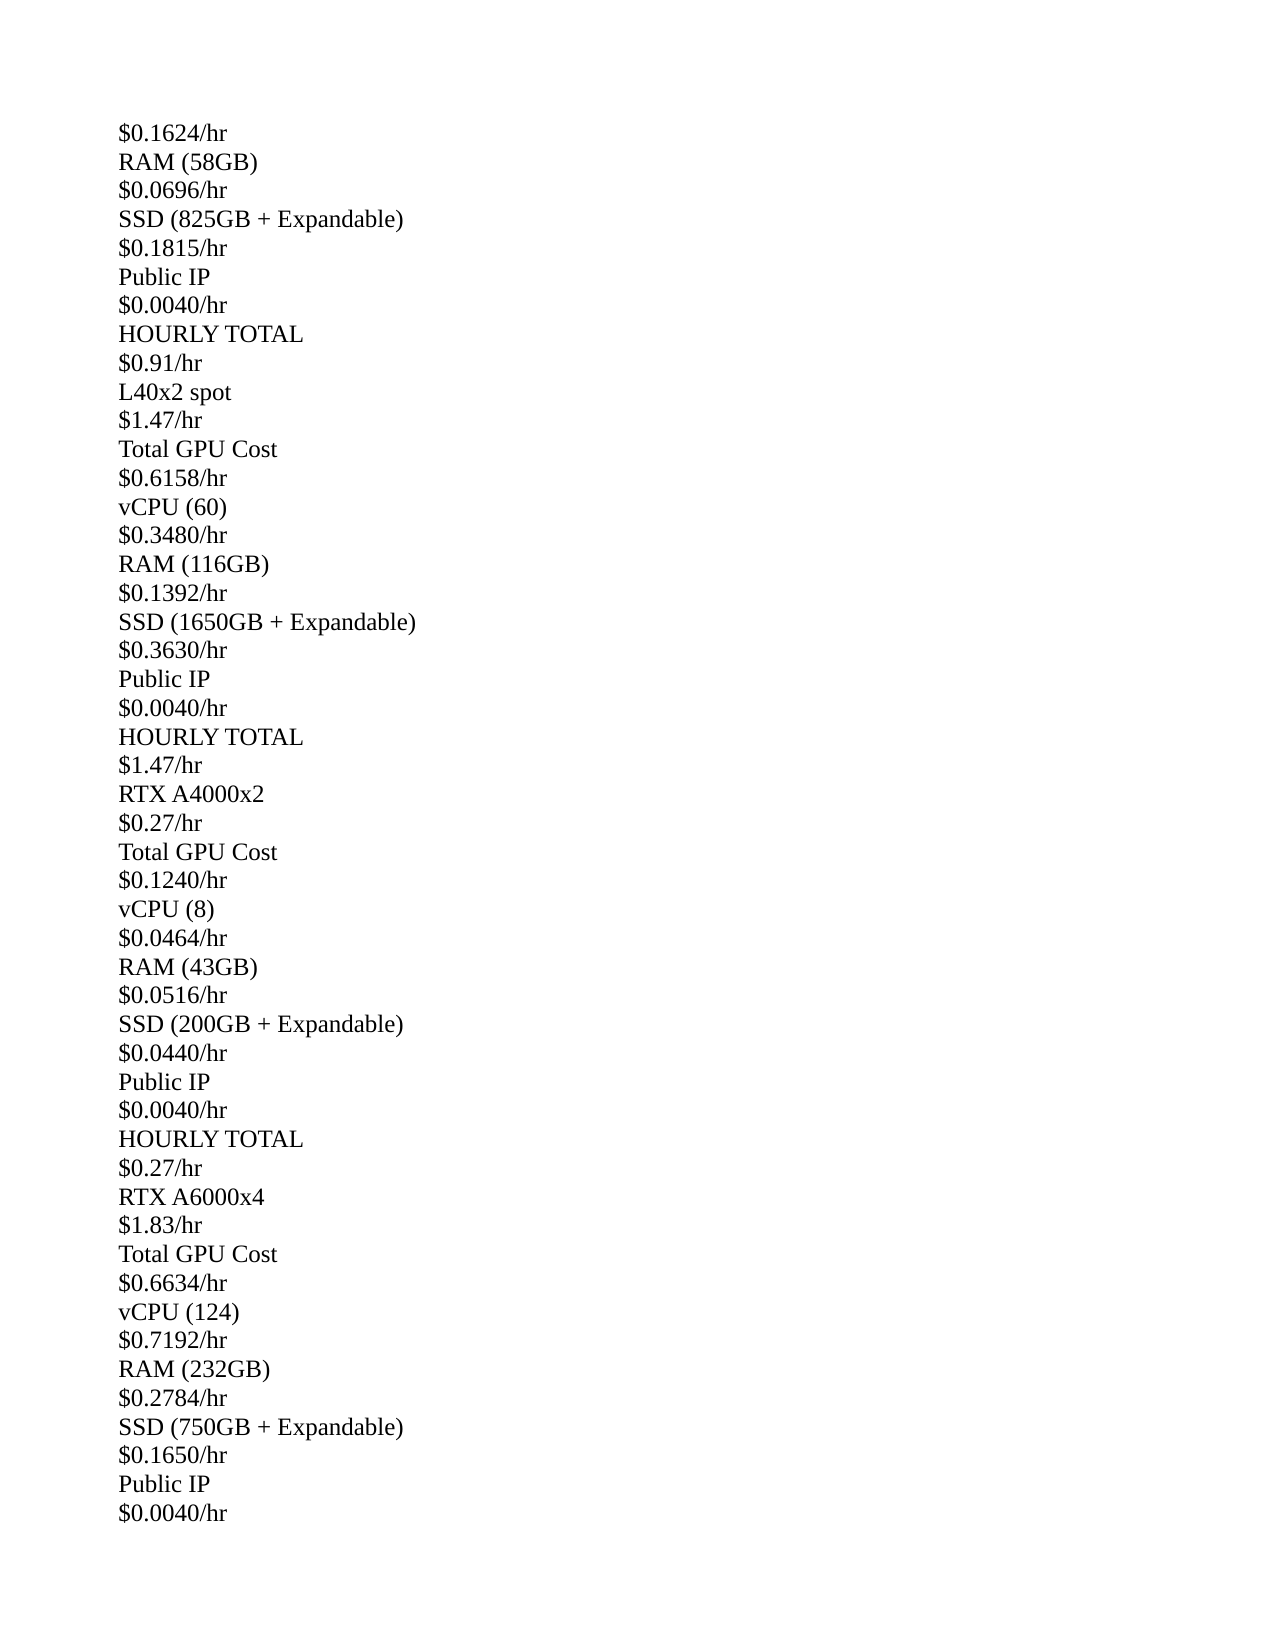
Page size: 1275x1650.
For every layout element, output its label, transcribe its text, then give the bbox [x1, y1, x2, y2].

text $0.27/hr [118, 1153, 1157, 1182]
text RAM (58GB) [118, 147, 1157, 176]
text vCPU (60) [118, 492, 1157, 521]
text RAM (116GB) [118, 549, 1157, 578]
text $0.1392/hr [118, 578, 1157, 607]
text $0.1624/hr [118, 118, 1157, 147]
text $0.0040/hr [118, 291, 1157, 319]
text Public IP [118, 1067, 1157, 1096]
text HOURLY TOTAL [118, 319, 1157, 348]
text RAM (232GB) [118, 1354, 1157, 1383]
text $0.3480/hr [118, 521, 1157, 549]
text SSD (825GB + Expandable) [118, 204, 1157, 233]
text RTX A4000x2 [118, 779, 1157, 808]
text $0.27/hr [118, 808, 1157, 837]
text Total GPU Cost [118, 1239, 1157, 1268]
text Public IP [118, 1469, 1157, 1498]
text $0.3630/hr [118, 636, 1157, 664]
text Total GPU Cost [118, 837, 1157, 866]
text $0.1240/hr [118, 866, 1157, 894]
text $0.2784/hr [118, 1383, 1157, 1412]
text $0.1650/hr [118, 1441, 1157, 1469]
text Public IP [118, 262, 1157, 291]
text SSD (750GB + Expandable) [118, 1412, 1157, 1441]
text L40x2 spot [118, 377, 1157, 406]
text Public IP [118, 664, 1157, 693]
text $0.6158/hr [118, 463, 1157, 492]
text $0.7192/hr [118, 1326, 1157, 1354]
text Total GPU Cost [118, 434, 1157, 463]
text SSD (200GB + Expandable) [118, 1009, 1157, 1038]
text $0.0696/hr [118, 176, 1157, 204]
text $1.83/hr [118, 1211, 1157, 1239]
text vCPU (124) [118, 1297, 1157, 1326]
text HOURLY TOTAL [118, 722, 1157, 751]
text $1.47/hr [118, 751, 1157, 779]
text $0.0516/hr [118, 981, 1157, 1009]
text $0.0040/hr [118, 693, 1157, 722]
text RAM (43GB) [118, 952, 1157, 981]
text $0.0040/hr [118, 1096, 1157, 1124]
text RTX A6000x4 [118, 1182, 1157, 1211]
text $0.0440/hr [118, 1038, 1157, 1067]
text $0.1815/hr [118, 233, 1157, 262]
text $0.0464/hr [118, 923, 1157, 952]
text $0.0040/hr [118, 1498, 1157, 1527]
text SSD (1650GB + Expandable) [118, 607, 1157, 636]
text $1.47/hr [118, 406, 1157, 434]
text $0.6634/hr [118, 1268, 1157, 1297]
text HOURLY TOTAL [118, 1124, 1157, 1153]
text vCPU (8) [118, 894, 1157, 923]
text $0.91/hr [118, 348, 1157, 377]
